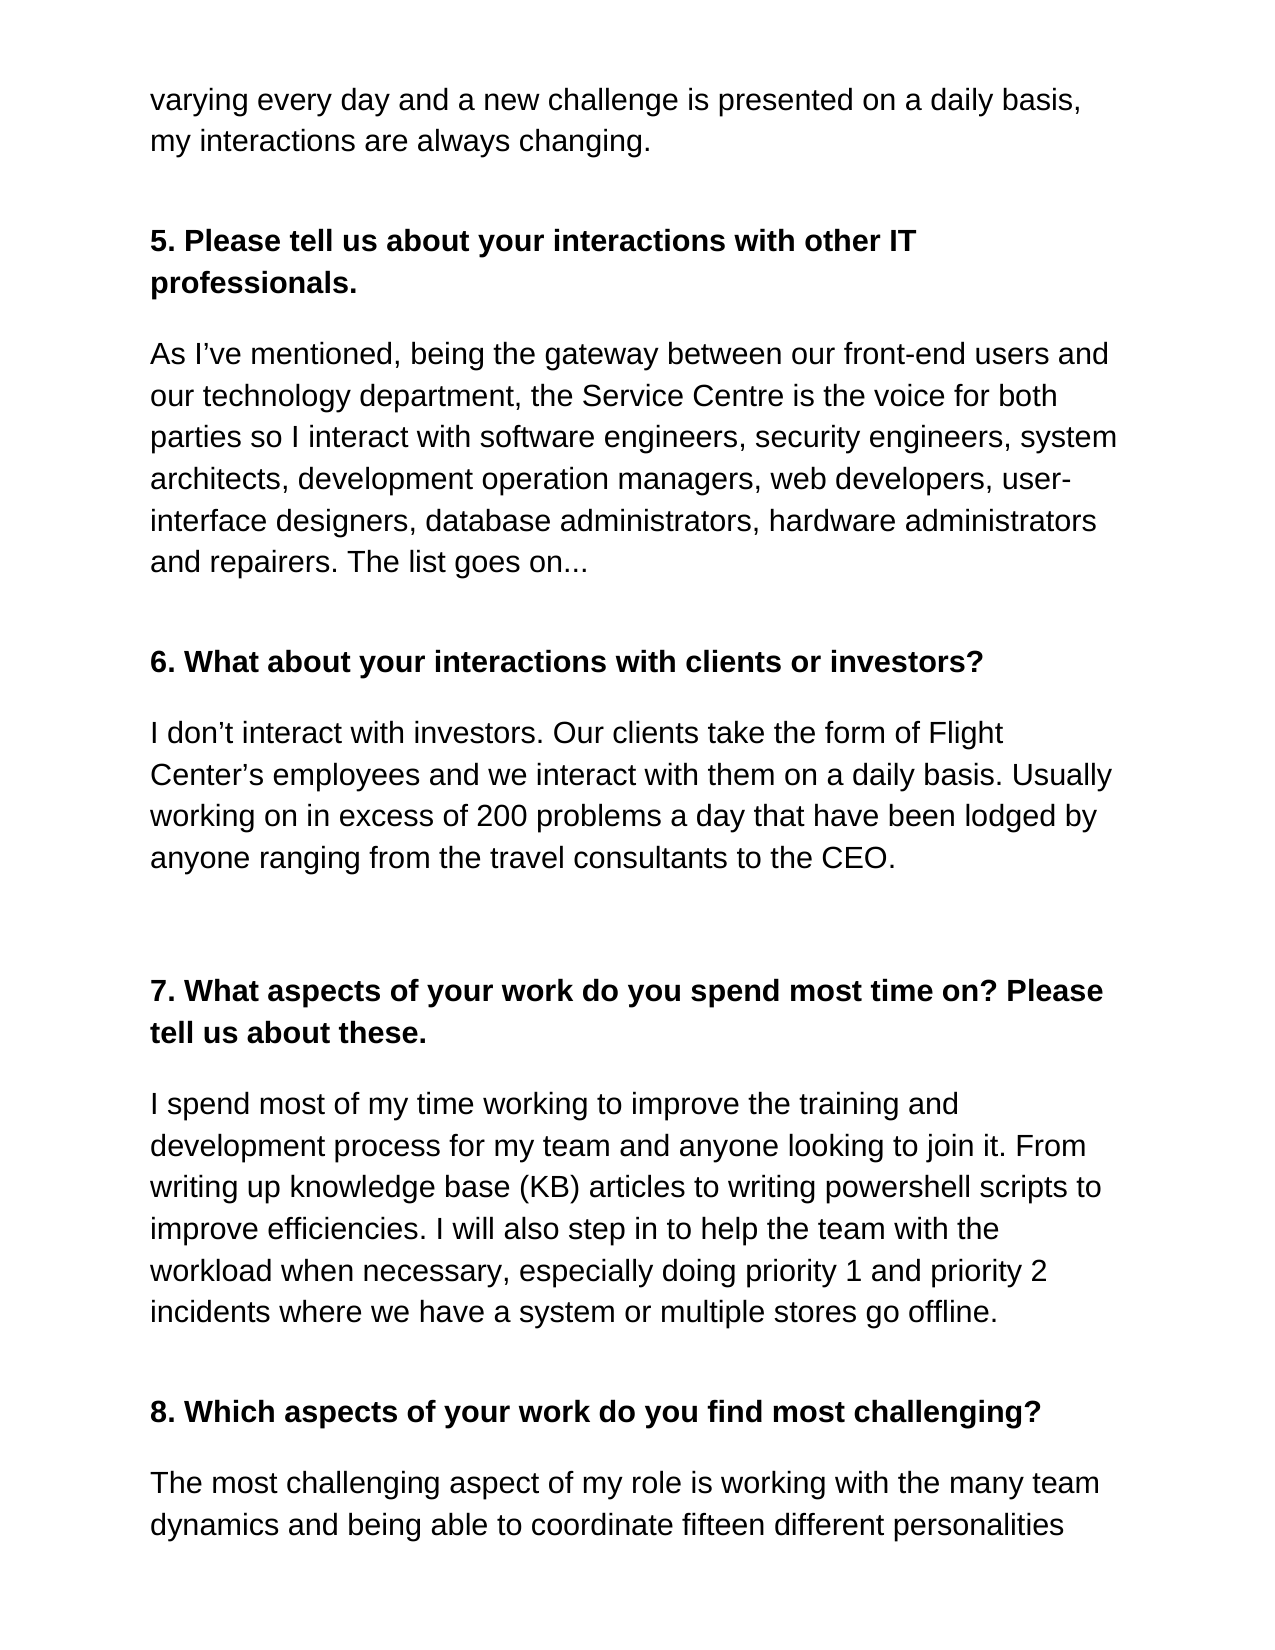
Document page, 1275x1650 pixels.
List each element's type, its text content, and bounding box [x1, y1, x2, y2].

text 8. Which aspects of your work do you find most challenging? [150, 1387, 1125, 1429]
text 6. What about your interactions with clients or investors? [150, 637, 1125, 679]
text As I’ve mentioned, being the gateway between our front-end users and our technology department, the Service Centre is the voice for both parties so I interact with software engineers, security engineers, system architects, development operation managers, web developers, user-interface designers, database administrators, hardware administrators and repairers. The list goes on... [150, 329, 1125, 579]
text varying every day and a new challenge is presented on a daily basis, my interactions are always changing. [150, 75, 1125, 158]
text I spend most of my time working to improve the training and development process for my team and anyone looking to join it. From writing up knowledge base (KB) articles to writing powershell scripts to improve efficiencies. I will also step in to help the team with the workload when necessary, especially doing priority 1 and priority 2 incidents where we have a system or multiple stores go offline. [150, 1079, 1125, 1329]
text 5. Please tell us about your interactions with other IT professionals. [150, 217, 1125, 300]
text 7. What aspects of your work do you spend most time on? Please tell us about these. [150, 967, 1125, 1050]
text The most challenging aspect of my role is working with the many team dynamics and being able to coordinate fifteen different personalities [150, 1458, 1125, 1542]
text I don’t interact with investors. Our clients take the form of Flight Center’s employees and we interact with them on a daily basis. Usually working on in excess of 200 problems a day that have been lodged by anyone ranging from the travel consultants to the CEO. [150, 708, 1125, 875]
